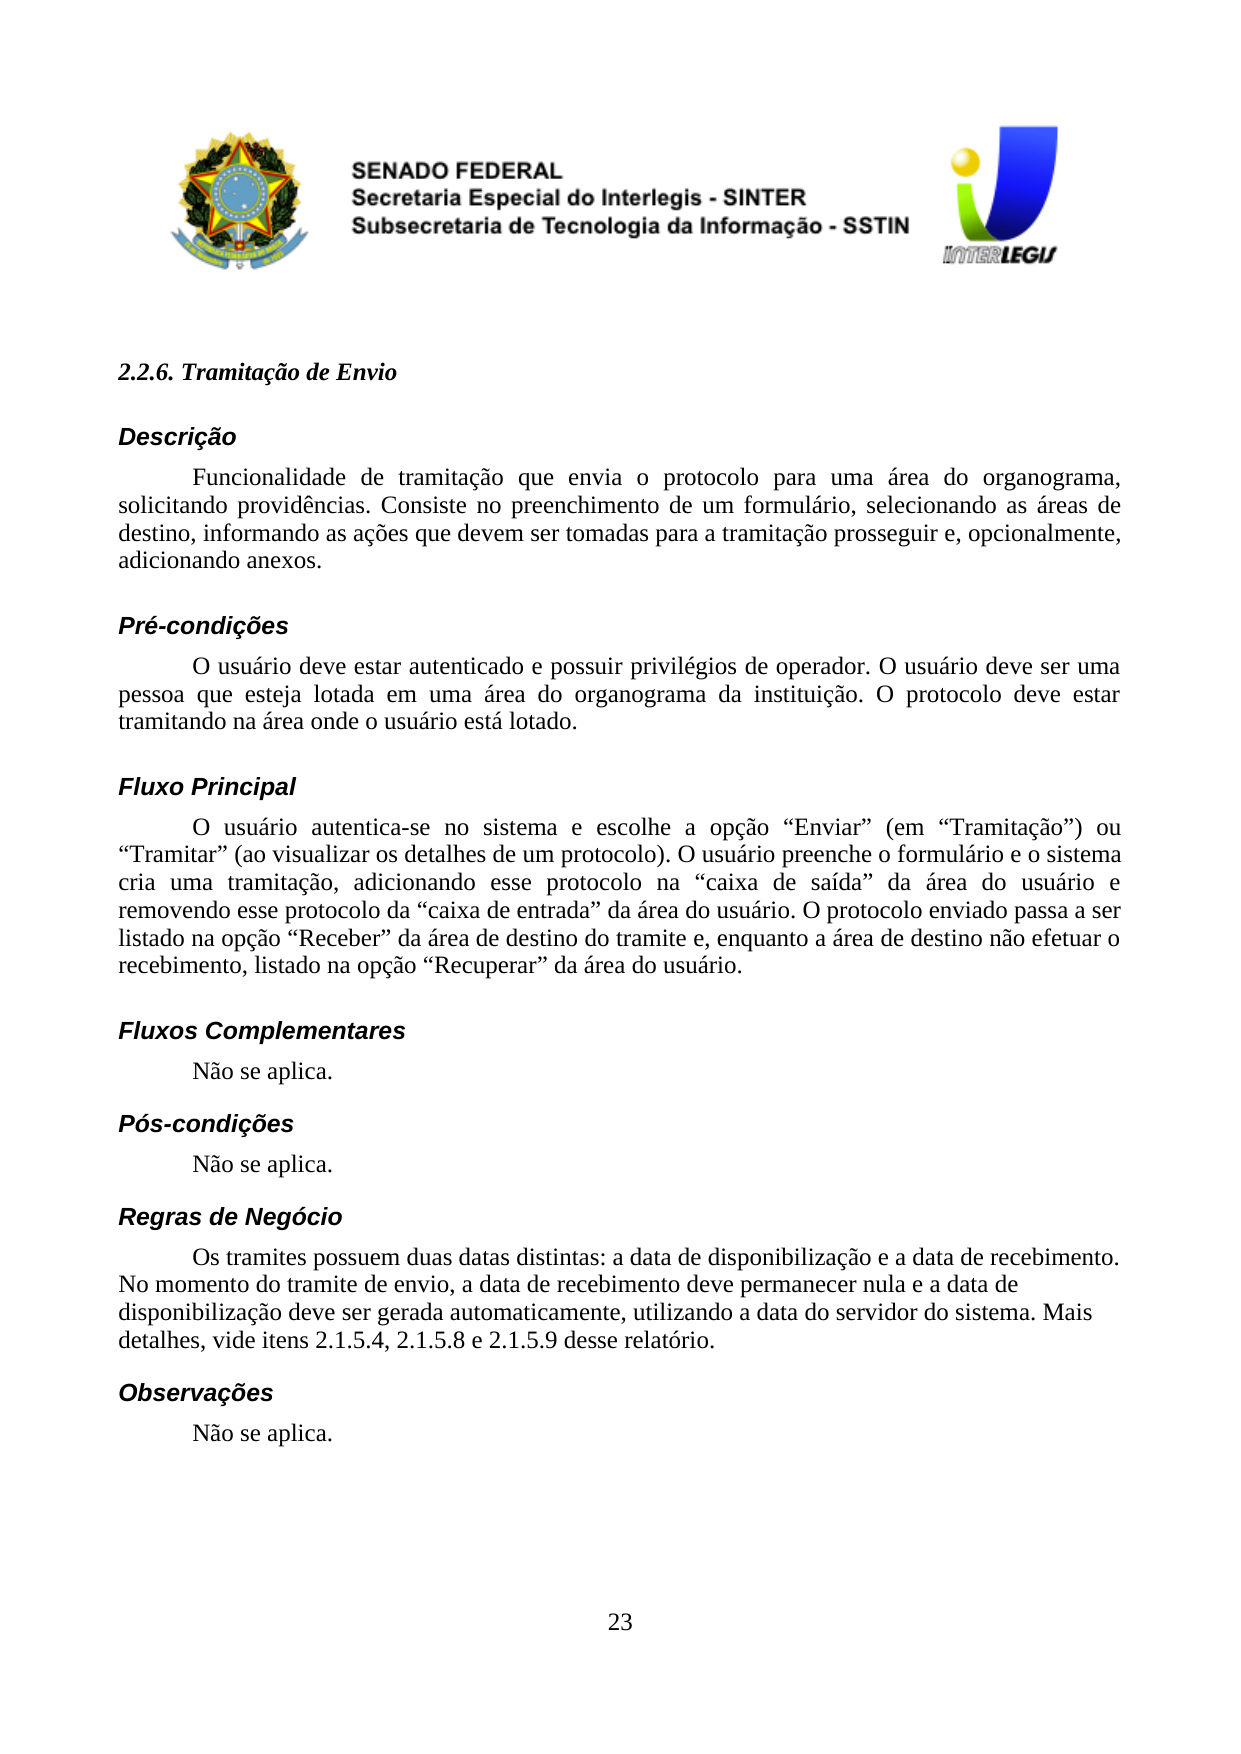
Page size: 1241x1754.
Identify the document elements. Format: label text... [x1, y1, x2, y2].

subtitle Pós-condições [118, 1109, 1122, 1137]
text Não se aplica. [118, 1419, 1122, 1446]
subtitle Pré-condições [118, 612, 1122, 639]
text Não se aplica. [118, 1057, 1122, 1084]
subtitle Fluxos Complementares [118, 1017, 1122, 1044]
text O usuário autentica-se no sistema e escolhe a opção “Enviar” (em “Tramitação”) ou “Tramitar” (ao visualizar os detalhes de um protocolo). O usuário preenche o formulário e o sistema cria uma tramitação, adicionando esse protocolo na “caixa de saída” da área do usuário e removendo esse protocolo da “caixa de entrada” da área do usuário. O protocolo enviado passa a ser listado na opção “Receber” da área de destino do tramite e, enquanto a área de destino não efetuar o recebimento, listado na opção “Recuperar” da área do usuário. [118, 813, 1122, 979]
subtitle 2.2.6. Tramitação de Envio [118, 358, 1122, 386]
text Funcionalidade de tramitação que envia o protocolo para uma área do organograma, solicitando providências. Consiste no preenchimento de um formulário, selecionando as áreas de destino, informando as ações que devem ser tomadas para a tramitação prosseguir e, opcionalmente, adicionando anexos. [118, 463, 1122, 574]
subtitle Observações [118, 1378, 1122, 1406]
text Os tramites possuem duas datas distintas: a data de disponibilização e a data de recebimento. No momento do tramite de envio, a data de recebimento deve permanecer nula e a data de disponibilização deve ser gerada automaticamente, utilizando a data do servidor do sistema. Mais detalhes, vide itens 2.1.5.4, 2.1.5.8 e 2.1.5.9 desse relatório. [118, 1243, 1122, 1353]
subtitle Regras de Negócio [118, 1202, 1122, 1230]
subtitle Fluxo Principal [118, 773, 1122, 800]
text O usuário deve estar autenticado e possuir privilégios de operador. O usuário deve ser uma pessoa que esteja lotada em uma área do organograma da instituição. O protocolo deve estar tramitando na área onde o usuário está lotado. [118, 652, 1122, 735]
picture [163, 118, 1078, 276]
subtitle Descrição [118, 423, 1122, 451]
text Não se aplica. [118, 1150, 1122, 1177]
